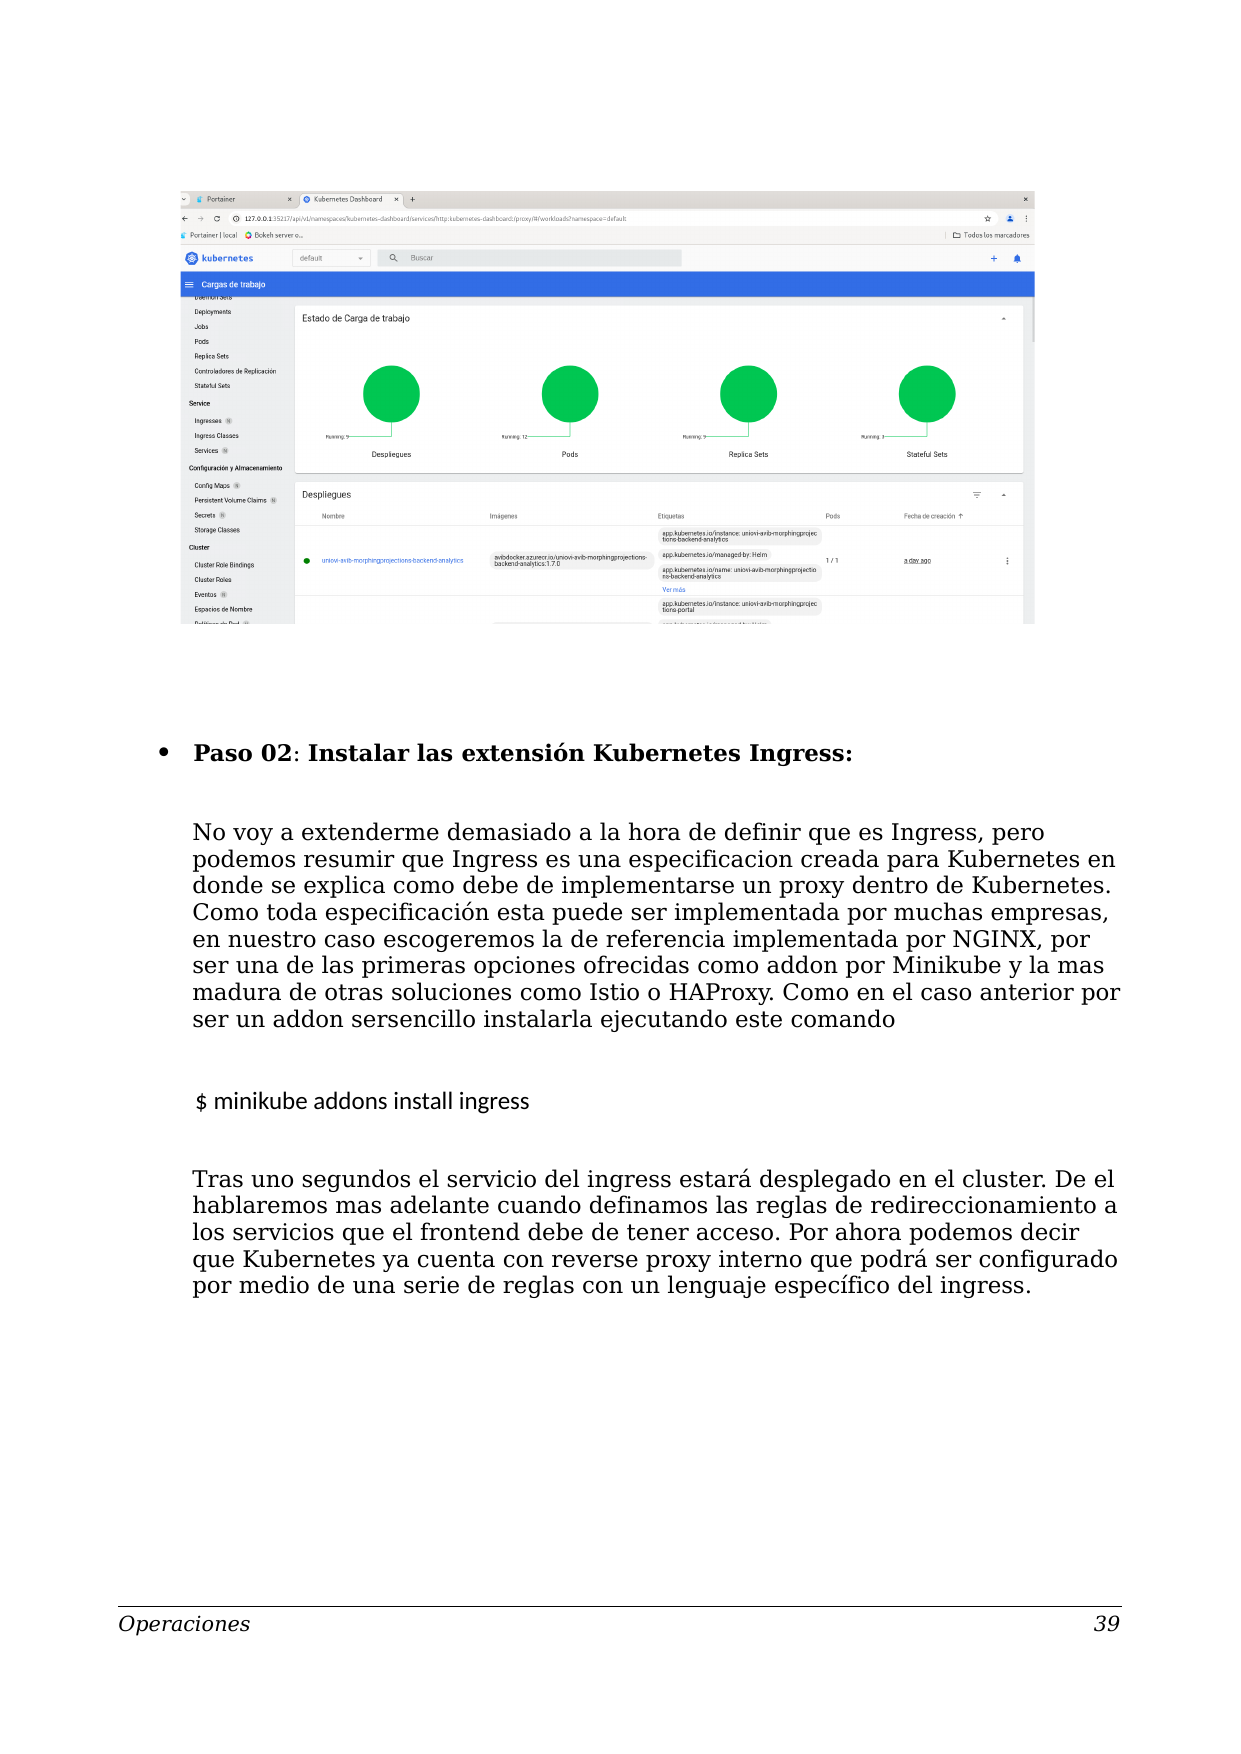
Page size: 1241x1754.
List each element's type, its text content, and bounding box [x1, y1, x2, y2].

list Paso 02: Instalar las extensión Kubernetes Ingress: [156, 738, 1122, 767]
text No voy a extenderme demasiado a la hora de definir que es Ingress, pero podemos resumir que Ingress es una especificacion creada para Kubernetes en donde se explica como debe de implementarse un proxy dentro de Kubernetes. Como toda especificación esta puede ser implementada por muchas empresas, en nuestro caso escogeremos la de referencia implementada por NGINX, por ser una de las primeras opciones ofrecidas como addon por Minikube y la mas madura de otras soluciones como Istio o HAProxy. Como en el caso anterior por ser un addon sersencillo instalarla ejecutando este comando Tras uno segundos el servicio del ingress estará desplegado en el cluster. De el hablaremos mas adelante cuando definamos las reglas de redireccionamiento a los servicios que el frontend debe de tener acceso. Por ahora podemos decir que Kubernetes ya cuenta con reverse proxy interno que podrá ser configurado por medio de una serie de reglas con un lenguaje específico del ingress. [192, 819, 1122, 1299]
picture [180, 191, 1035, 624]
